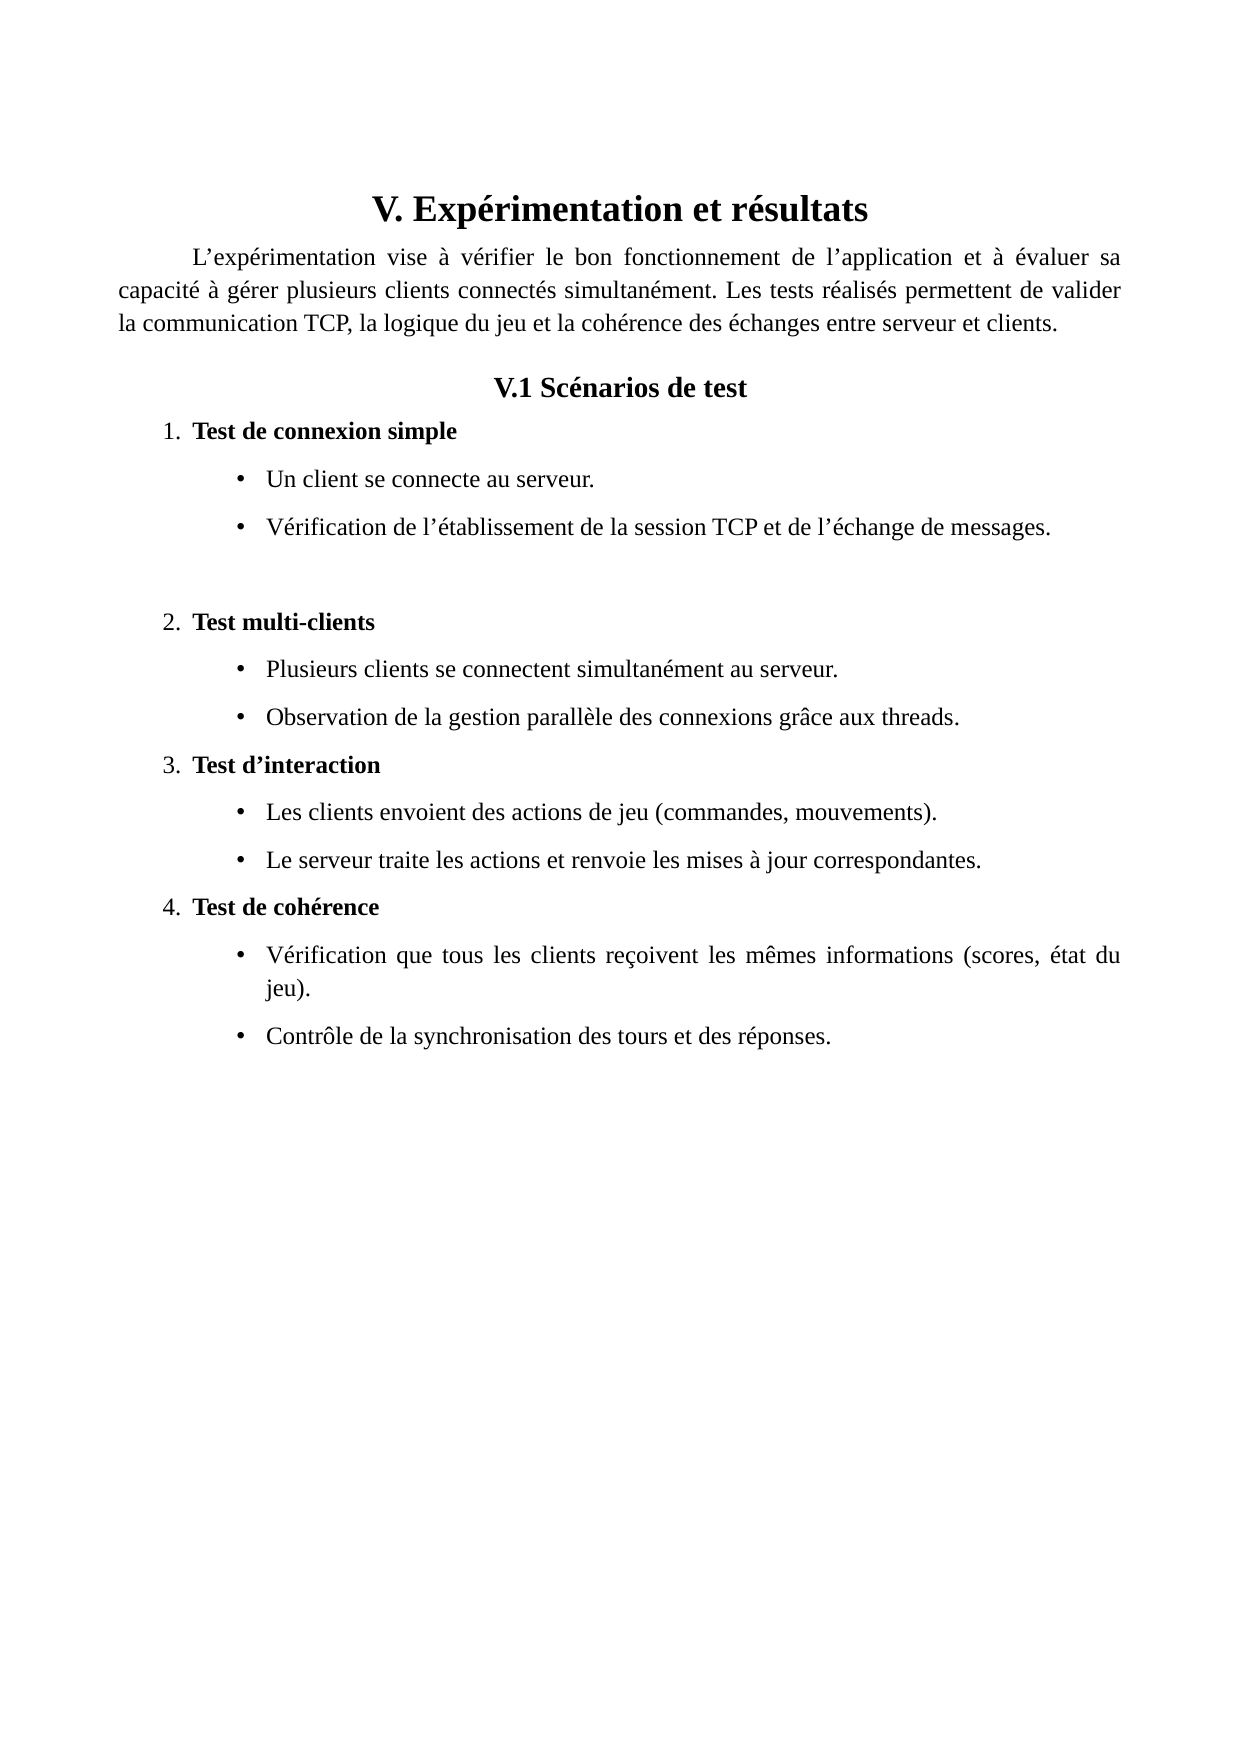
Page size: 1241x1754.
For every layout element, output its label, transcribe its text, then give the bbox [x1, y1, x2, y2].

list Vérification que tous les clients reçoivent les mêmes informations (scores, état du jeu). [236, 940, 1122, 1002]
list Test de cohérence [162, 892, 1122, 921]
list Vérification de l’établissement de la session TCP et de l’échange de messages. [236, 512, 1122, 540]
subtitle V. Expérimentation et résultats [118, 187, 1122, 230]
list Les clients envoient des actions de jeu (commandes, mouvements). [236, 797, 1122, 826]
subtitle V.1 Scénarios de test [118, 370, 1122, 404]
list Test de connexion simple [162, 416, 1122, 445]
list Contrôle de la synchronisation des tours et des réponses. [236, 1021, 1122, 1049]
list Test multi-clients [162, 607, 1122, 636]
list Observation de la gestion parallèle des connexions grâce aux threads. [236, 702, 1122, 731]
list Test d’interaction [162, 750, 1122, 778]
text L’expérimentation vise à vérifier le bon fonctionnement de l’application et à évaluer sa capacité à gérer plusieurs clients connectés simultanément. Les tests réalisés permettent de valider la communication TCP, la logique du jeu et la cohérence des échanges entre serveur et clients. [118, 242, 1122, 337]
list Plusieurs clients se connectent simultanément au serveur. [236, 654, 1122, 683]
list Un client se connecte au serveur. [236, 464, 1122, 493]
list Le serveur traite les actions et renvoie les mises à jour correspondantes. [236, 845, 1122, 874]
